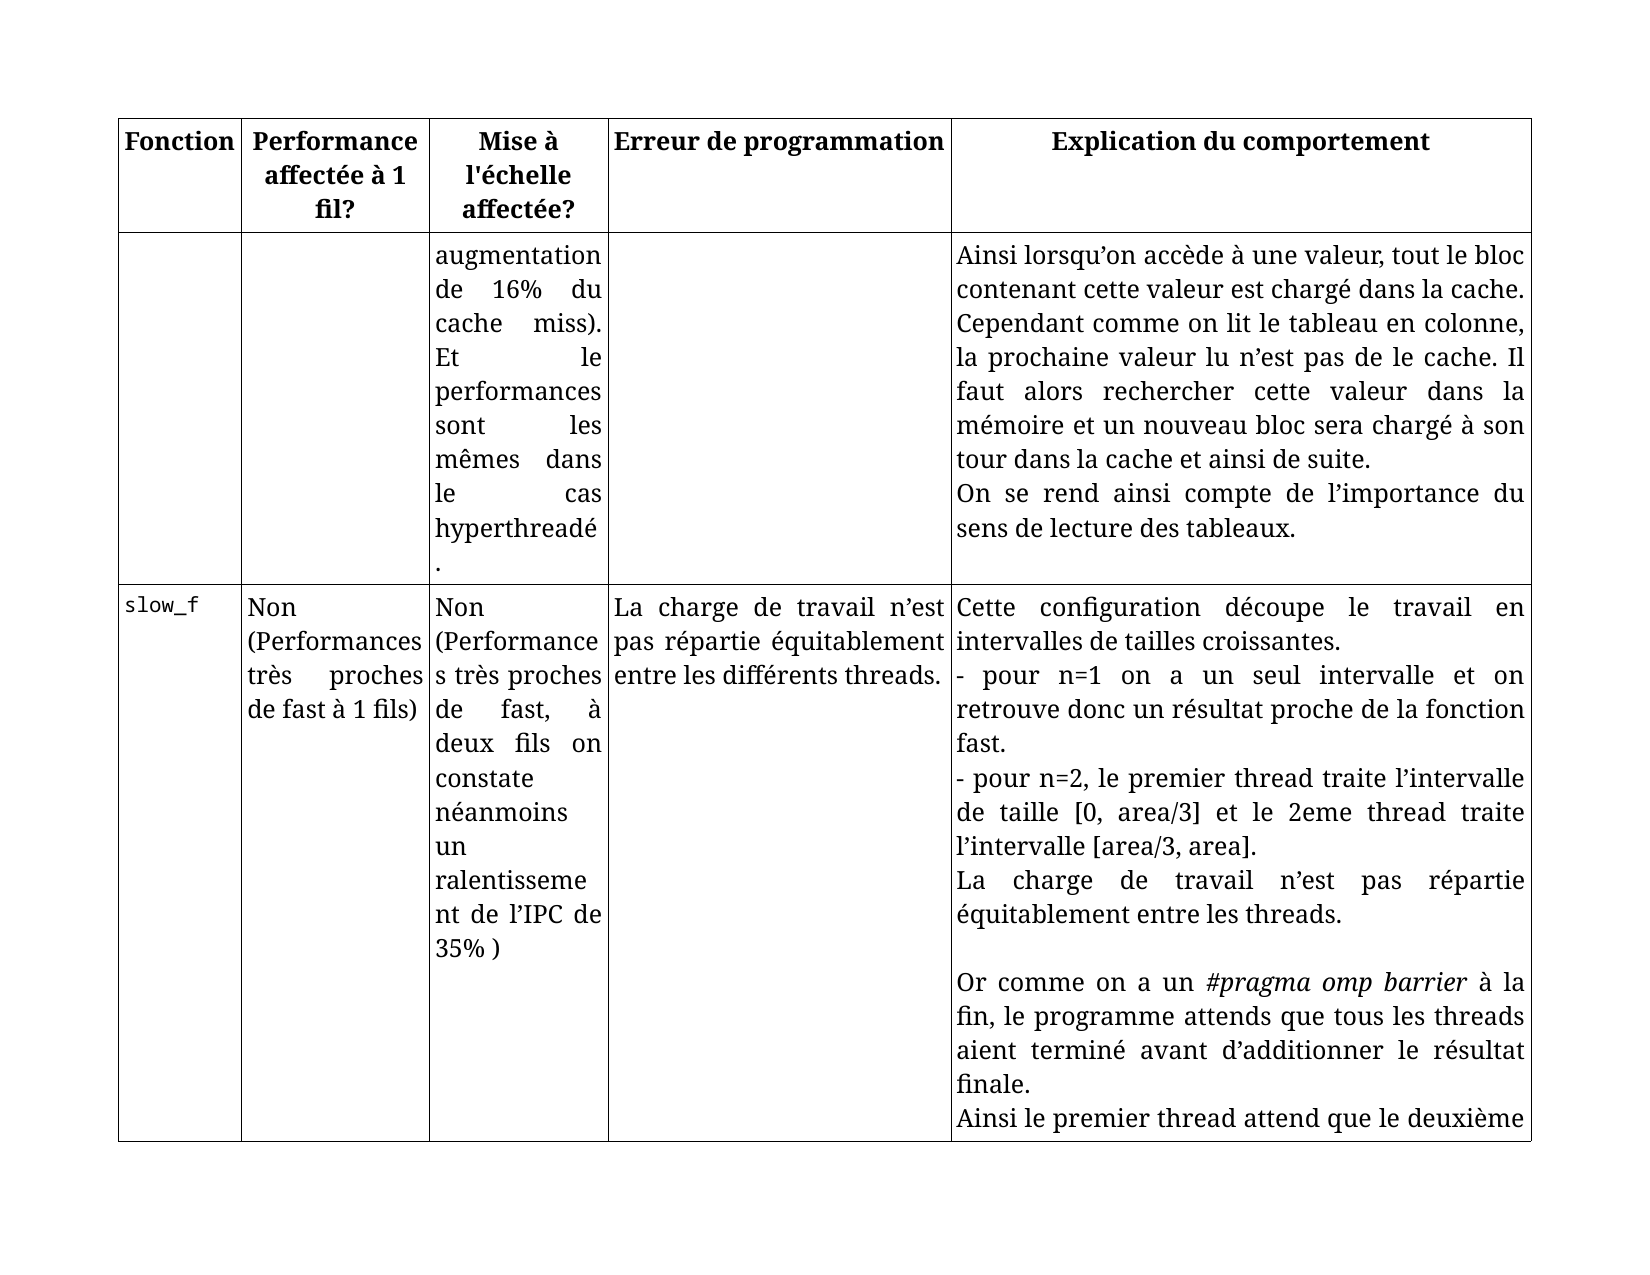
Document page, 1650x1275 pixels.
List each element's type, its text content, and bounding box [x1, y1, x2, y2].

table_cell augmentation de 16% du cache miss). Et le performances sont les mêmes dans le cas hyperthreadé. [430, 233, 608, 584]
table_header Fonction [119, 119, 241, 232]
table_cell slow_f [119, 585, 241, 1141]
table_header Erreur de programmation [609, 119, 951, 232]
table_cell Non (Performances très proches de fast, à deux fils on constate néanmoins un ralentissement de l’IPC de 35% ) [430, 585, 608, 1141]
table_cell Ainsi lorsqu’on accède à une valeur, tout le bloc contenant cette valeur est chargé dans la cache. Cependant comme on lit le tableau en colonne, la prochaine valeur lu n’est pas de le cache. Il faut alors rechercher cette valeur dans la mémoire et un nouveau bloc sera chargé à son tour dans la cache et ainsi de suite. On se rend ainsi compte de l’importance du sens de lecture des tableaux. [952, 233, 1531, 584]
table_cell Cette configuration découpe le travail en intervalles de tailles croissantes. - pour n=1 on a un seul intervalle et on retrouve donc un résultat proche de la fonction fast. - pour n=2, le premier thread traite l’intervalle de taille [0, area/3] et le 2eme thread traite l’intervalle [area/3, area]. La charge de travail n’est pas répartie équitablement entre les threads. Or comme on a un #pragma omp barrier à la fin, le programme attends que tous les threads aient terminé avant d’additionner le résultat finale. Ainsi le premier thread attend que le deuxième [952, 585, 1531, 1141]
table_cell [119, 233, 241, 584]
table_cell [609, 233, 951, 584]
table_cell La charge de travail n’est pas répartie équitablement entre les différents threads. [609, 585, 951, 1141]
table_header Performance affectée à 1 fil? [242, 119, 429, 232]
table_header Explication du comportement [952, 119, 1531, 232]
table_cell Non (Performances très proches de fast à 1 fils) [242, 585, 429, 1141]
table_header Mise à l'échelle affectée? [430, 119, 608, 232]
table_cell [242, 233, 429, 584]
